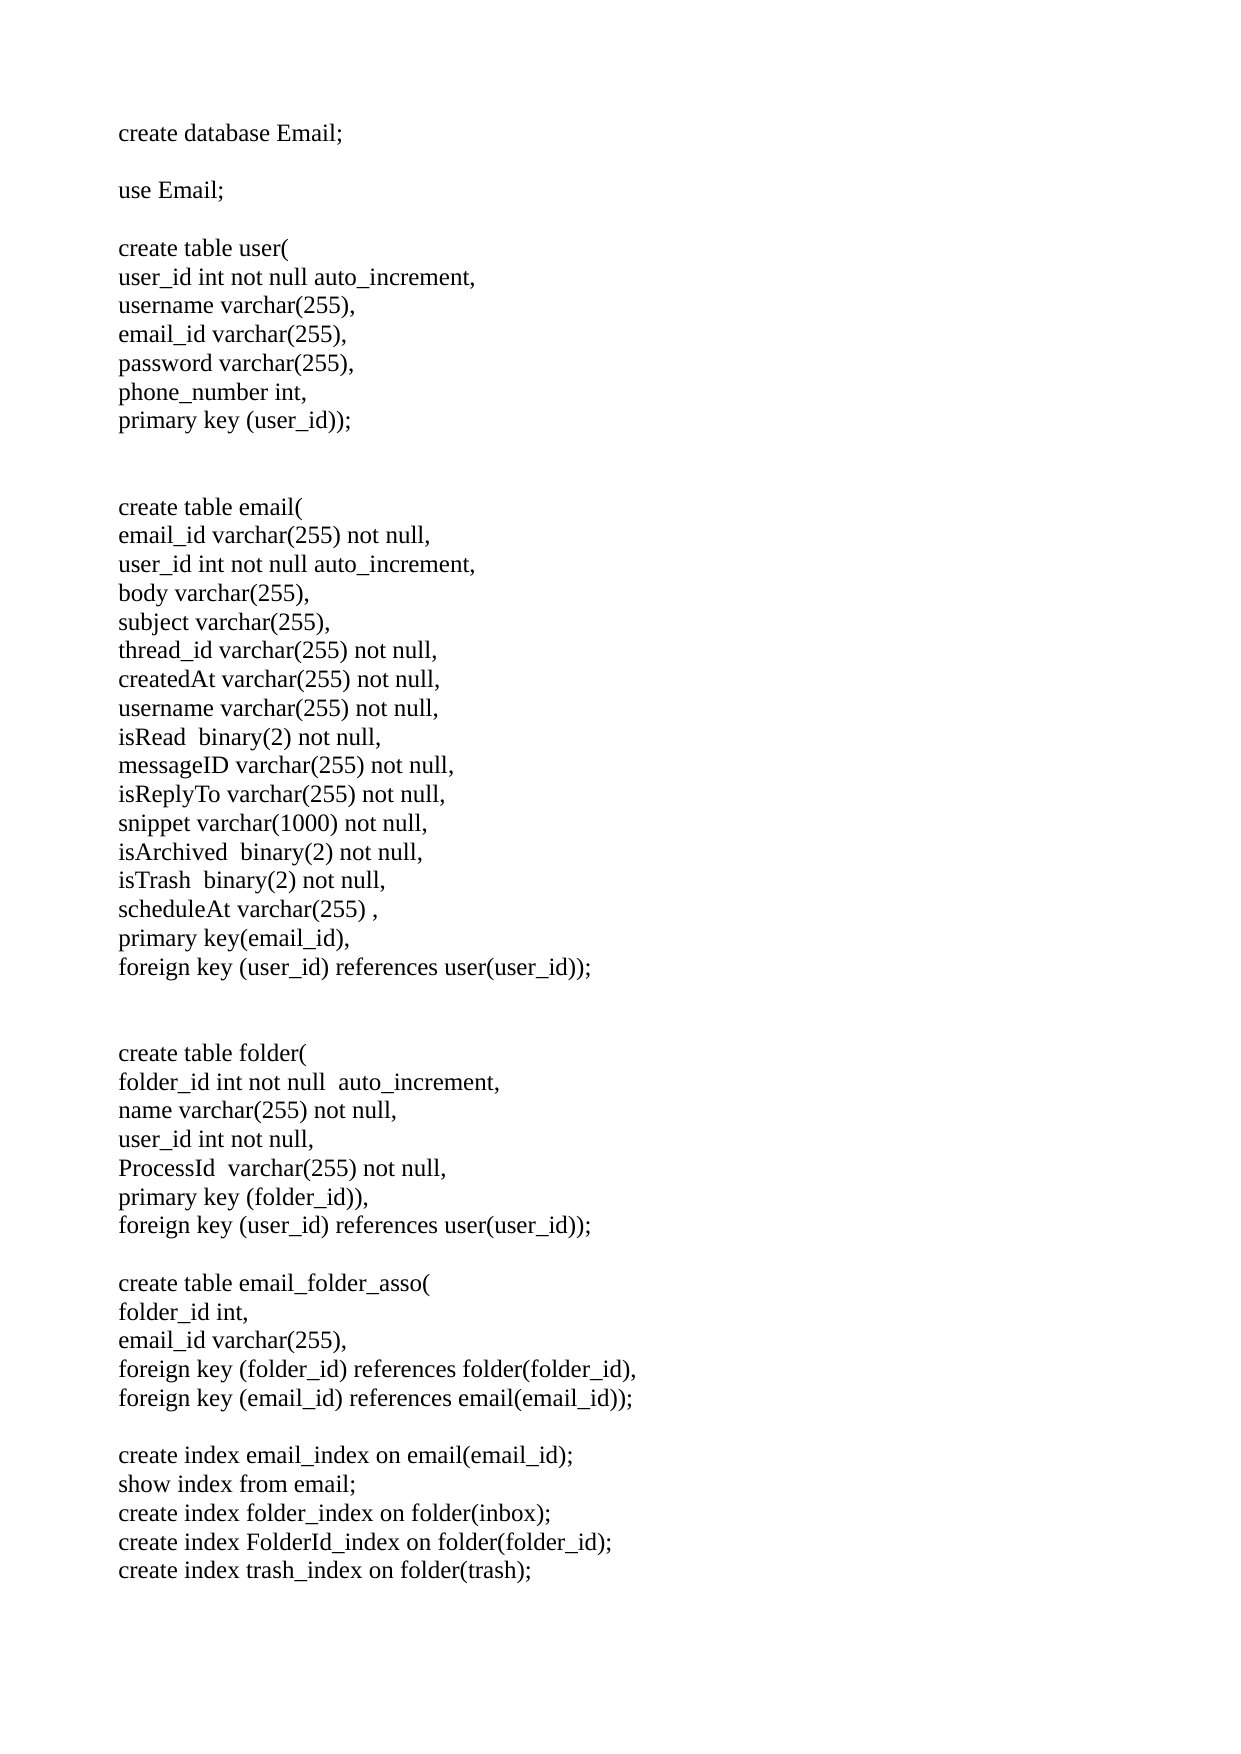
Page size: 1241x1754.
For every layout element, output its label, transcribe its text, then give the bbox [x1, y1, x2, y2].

text username varchar(255), [118, 291, 1122, 319]
text isRead binary(2) not null, [118, 722, 1122, 751]
text primary key (folder_id)), [118, 1182, 1122, 1211]
text snippet varchar(1000) not null, [118, 808, 1122, 837]
text createdAt varchar(255) not null, [118, 664, 1122, 693]
text show index from email; [118, 1469, 1122, 1498]
text user_id int not null, [118, 1124, 1122, 1153]
text primary key(email_id), [118, 923, 1122, 952]
text folder_id int not null auto_increment, [118, 1067, 1122, 1096]
text isArchived binary(2) not null, [118, 837, 1122, 866]
text create table folder( [118, 1038, 1122, 1067]
text folder_id int, [118, 1297, 1122, 1326]
text create index trash_index on folder(trash); [118, 1556, 1122, 1584]
text ProcessId varchar(255) not null, [118, 1153, 1122, 1182]
text password varchar(255), [118, 348, 1122, 377]
text foreign key (user_id) references user(user_id)); [118, 952, 1122, 981]
text isReplyTo varchar(255) not null, [118, 779, 1122, 808]
text user_id int not null auto_increment, [118, 549, 1122, 578]
text create table email_folder_asso( [118, 1268, 1122, 1297]
text email_id varchar(255), [118, 319, 1122, 348]
text phone_number int, [118, 377, 1122, 406]
text email_id varchar(255) not null, [118, 521, 1122, 549]
text foreign key (folder_id) references folder(folder_id), [118, 1354, 1122, 1383]
text create database Email; [118, 118, 1122, 147]
text user_id int not null auto_increment, [118, 262, 1122, 291]
text create index email_index on email(email_id); [118, 1441, 1122, 1469]
text foreign key (user_id) references user(user_id)); [118, 1211, 1122, 1239]
text create table user( [118, 233, 1122, 262]
text username varchar(255) not null, [118, 693, 1122, 722]
text create table email( [118, 492, 1122, 521]
text messageID varchar(255) not null, [118, 751, 1122, 779]
text create index FolderId_index on folder(folder_id); [118, 1527, 1122, 1556]
text subject varchar(255), [118, 607, 1122, 636]
text scheduleAt varchar(255) , [118, 894, 1122, 923]
text name varchar(255) not null, [118, 1096, 1122, 1124]
text email_id varchar(255), [118, 1326, 1122, 1354]
text foreign key (email_id) references email(email_id)); [118, 1383, 1122, 1412]
text thread_id varchar(255) not null, [118, 636, 1122, 664]
text use Email; [118, 176, 1122, 204]
text body varchar(255), [118, 578, 1122, 607]
text create index folder_index on folder(inbox); [118, 1498, 1122, 1527]
text primary key (user_id)); [118, 406, 1122, 434]
text isTrash binary(2) not null, [118, 866, 1122, 894]
